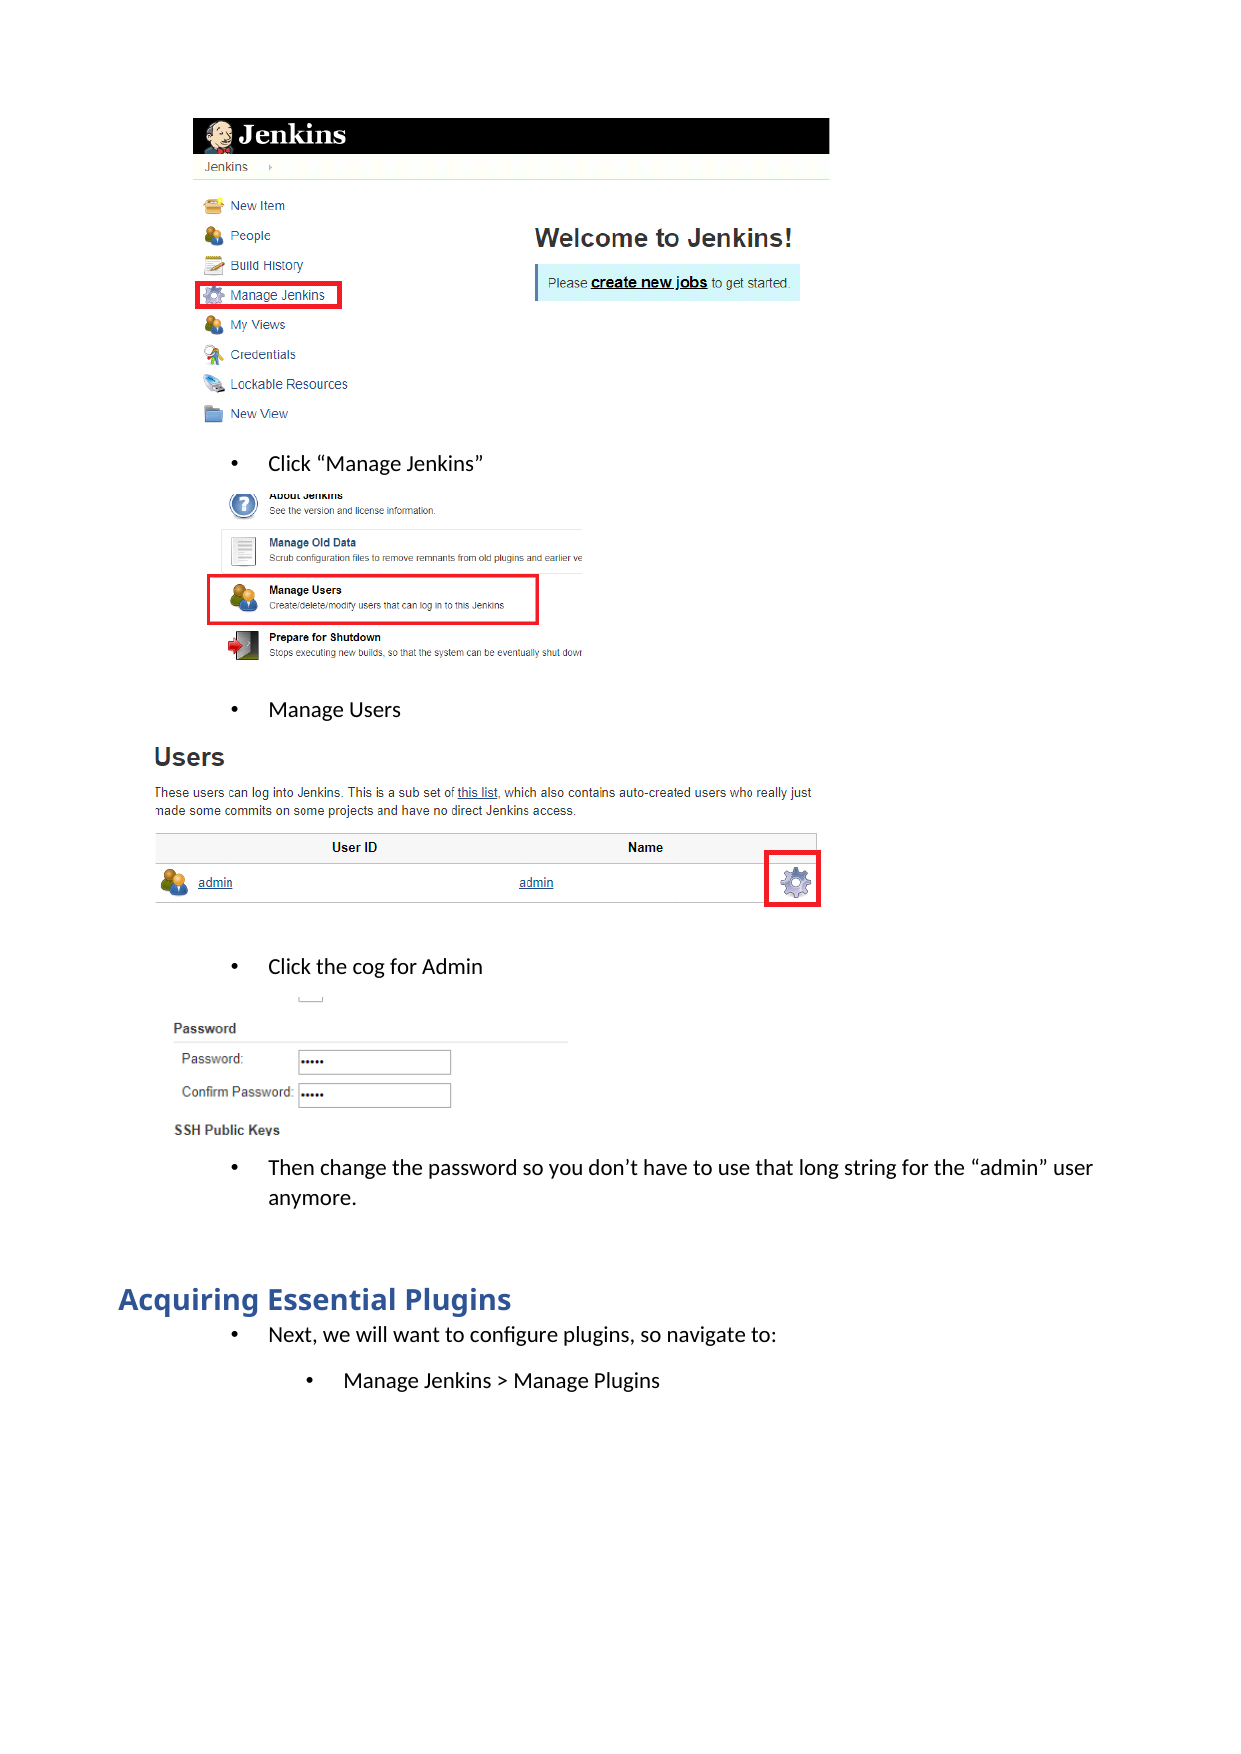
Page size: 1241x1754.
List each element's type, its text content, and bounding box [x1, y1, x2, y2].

list Manage Jenkins > Manage Plugins [306, 1367, 1122, 1395]
list Next, we will want to configure plugins, so navigate to: [231, 1321, 1122, 1349]
text Acquiring Essential Plugins [118, 1279, 1122, 1319]
list Then change the password so you don’t have to use that long string for the “admin” user anymore. [231, 1153, 1122, 1211]
list Click the cog for Admin [231, 952, 1122, 980]
list Manage Users [231, 695, 1122, 723]
list Click “Manage Jenkins” [231, 449, 1122, 477]
